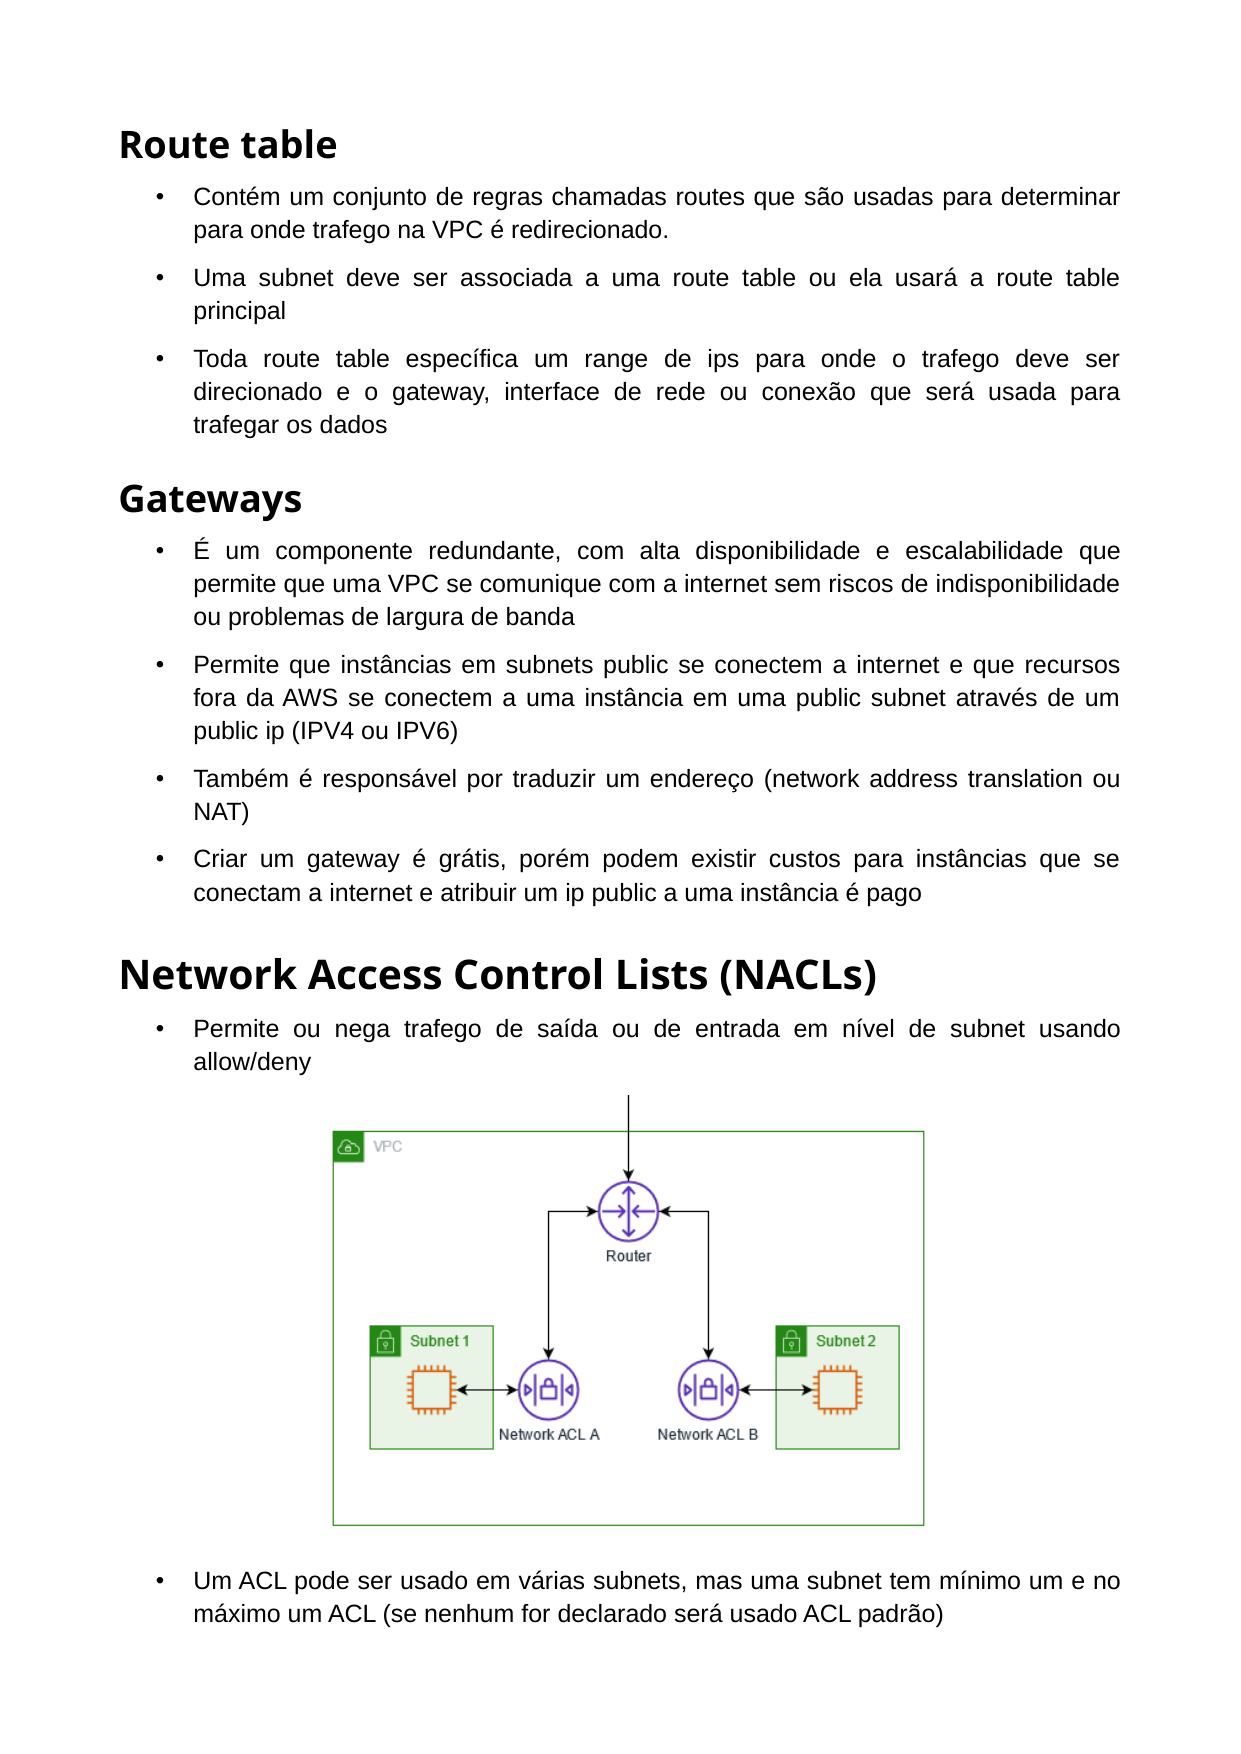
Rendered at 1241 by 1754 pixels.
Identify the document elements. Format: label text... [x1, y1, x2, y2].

subtitle Route table [118, 118, 1122, 170]
list Criar um gateway é grátis, porém podem existir custos para instâncias que se conectam a internet e atribuir um ip public a uma instância é pago [156, 844, 1122, 906]
picture [302, 1095, 938, 1547]
list Toda route table específica um range de ips para onde o trafego deve ser direcionado e o gateway, interface de rede ou conexão que será usada para trafegar os dados [156, 344, 1122, 439]
list Permite que instâncias em subnets public se conectem a internet e que recursos fora da AWS se conectem a uma instância em uma public subnet através de um public ip (IPV4 ou IPV6) [156, 650, 1122, 745]
list Uma subnet deve ser associada a uma route table ou ela usará a route table principal [156, 263, 1122, 325]
list Contém um conjunto de regras chamadas routes que são usadas para determinar para onde trafego na VPC é redirecionado. [156, 182, 1122, 244]
list Um ACL pode ser usado em várias subnets, mas uma subnet tem mínimo um e no máximo um ACL (se nenhum for declarado será usado ACL padrão) [156, 1566, 1122, 1628]
subtitle Network Access Control Lists (NACLs) [118, 946, 1122, 1002]
list É um componente redundante, com alta disponibilidade e escalabilidade que permite que uma VPC se comunique com a internet sem riscos de indisponibilidade ou problemas de largura de banda [156, 536, 1122, 631]
list Permite ou nega trafego de saída ou de entrada em nível de subnet usando allow/deny [156, 1014, 1122, 1076]
subtitle Gateways [118, 472, 1122, 524]
list Também é responsável por traduzir um endereço (network address translation ou NAT) [156, 764, 1122, 826]
